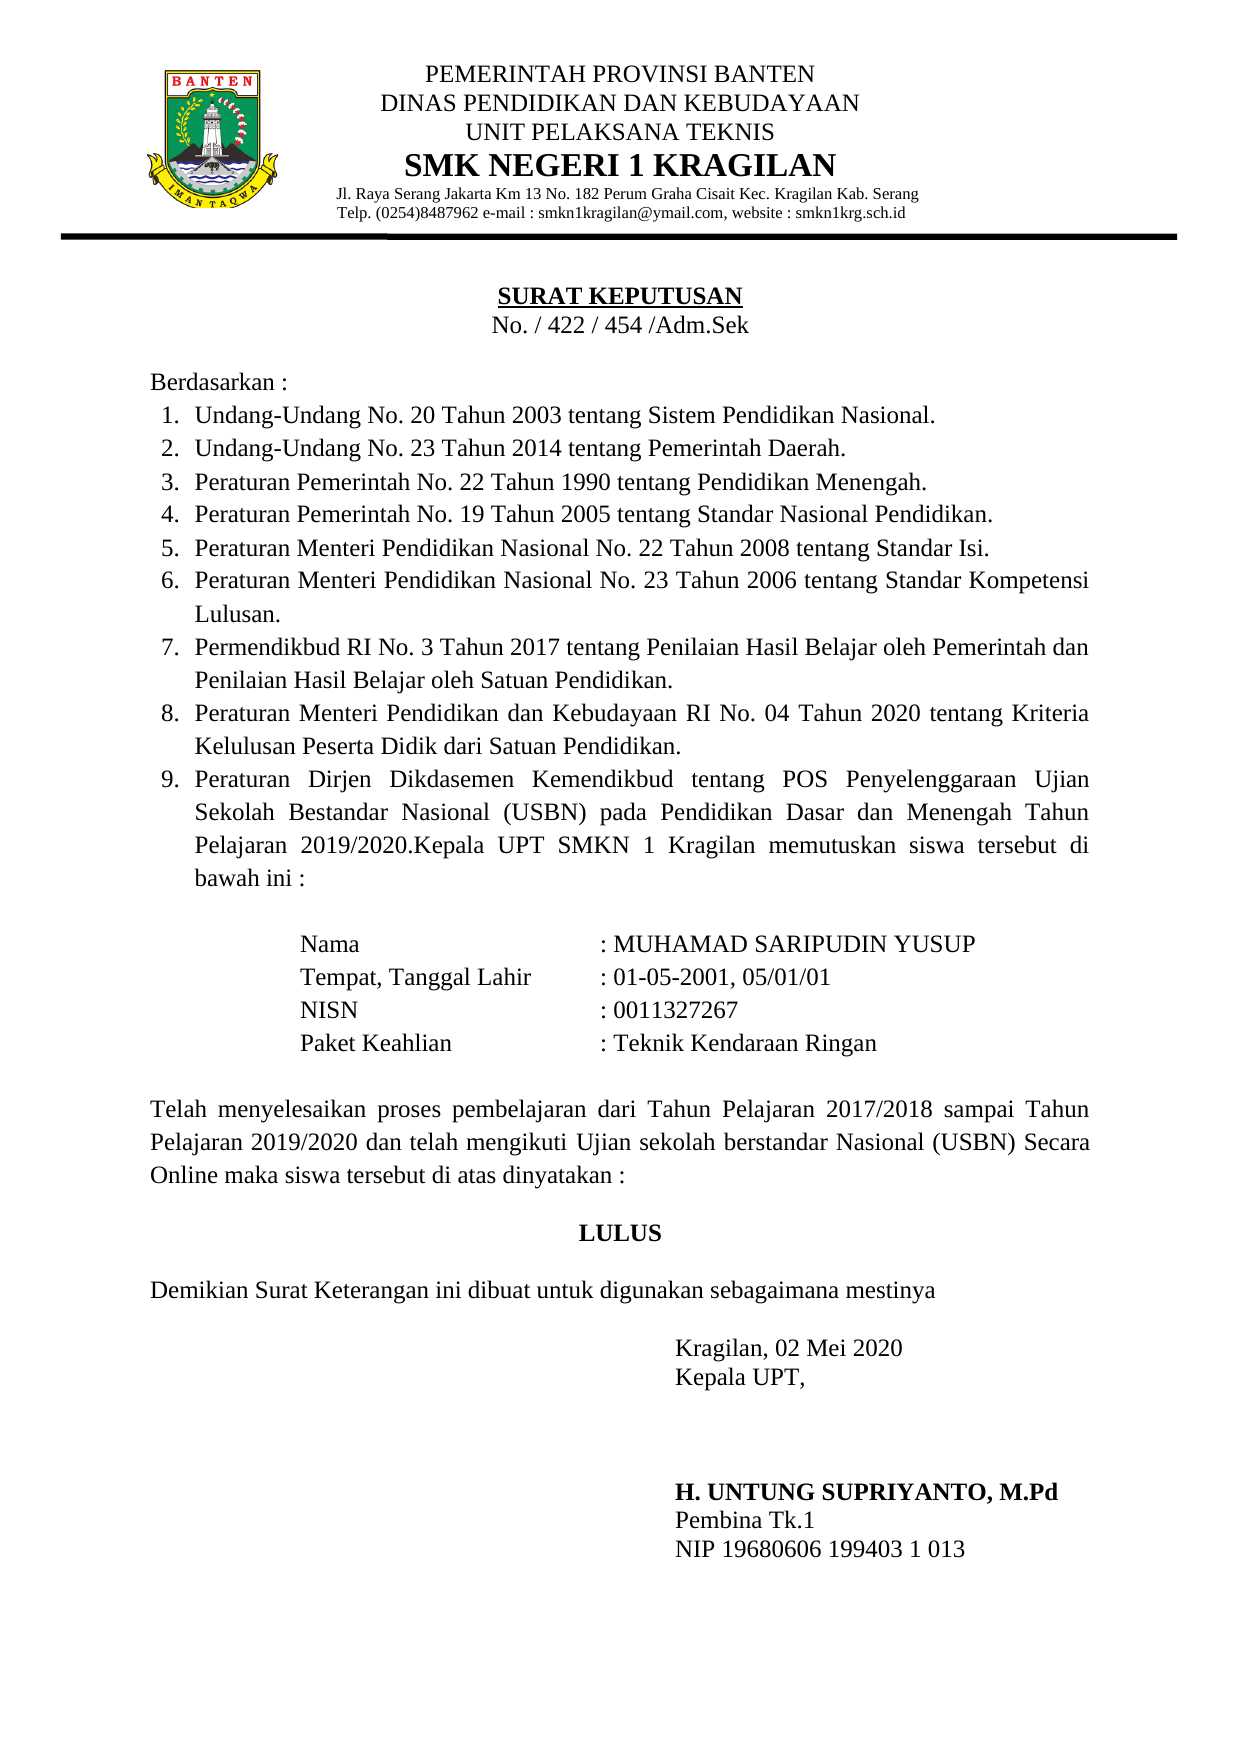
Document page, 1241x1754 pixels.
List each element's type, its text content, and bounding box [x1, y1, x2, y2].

list Peraturan Menteri Pendidikan dan Kebudayaan RI No. 04 Tahun 2020 tentang Kriteria Kelulusan Peserta Didik dari Satuan Pendidikan. [179, 698, 1090, 759]
text Pembina Tk.1 [150, 1506, 1090, 1534]
text NISN : 0011327267 [150, 995, 1090, 1024]
picture [146, 70, 279, 208]
text No. / 422 / 454 /Adm.Sek [150, 310, 1090, 339]
text Kepala UPT, [150, 1362, 1090, 1391]
list Undang-Undang No. 20 Tahun 2003 tentang Sistem Pendidikan Nasional. [179, 401, 1090, 429]
list Peraturan Dirjen Dikdasemen Kemendikbud tentang POS Penyelenggaraan Ujian Sekolah Bestandar Nasional (USBN) pada Pendidikan Dasar dan Menengah Tahun Pelajaran 2019/2020.Kepala UPT SMKN 1 Kragilan memutuskan siswa tersebut di bawah ini : [179, 764, 1090, 892]
list Peraturan Menteri Pendidikan Nasional No. 22 Tahun 2008 tentang Standar Isi. [179, 533, 1090, 561]
text NIP 19680606 199403 1 013 [150, 1534, 1090, 1563]
list Undang-Undang No. 23 Tahun 2014 tentang Pemerintah Daerah. [179, 433, 1090, 462]
list Peraturan Pemerintah No. 22 Tahun 1990 tentang Pendidikan Menengah. [179, 467, 1090, 495]
text Nama : MUHAMAD SARIPUDIN YUSUP [150, 929, 1090, 958]
list Permendikbud RI No. 3 Tahun 2017 tentang Penilaian Hasil Belajar oleh Pemerintah dan Penilaian Hasil Belajar oleh Satuan Pendidikan. [179, 632, 1090, 693]
list Peraturan Menteri Pendidikan Nasional No. 23 Tahun 2006 tentang Standar Kompetensi Lulusan. [179, 566, 1090, 627]
text Tempat, Tanggal Lahir : 01-05-2001, 05/01/01 [150, 962, 1090, 991]
text Telah menyelesaikan proses pembelajaran dari Tahun Pelajaran 2017/2018 sampai Tahun Pelajaran 2019/2020 dan telah mengikuti Ujian sekolah berstandar Nasional (USBN) Secara Online maka siswa tersebut di atas dinyatakan : [150, 1094, 1090, 1189]
text Berdasarkan : [150, 367, 1090, 396]
text Kragilan, 02 Mei 2020 [150, 1333, 1090, 1362]
text Paket Keahlian : Teknik Kendaraan Ringan [150, 1028, 1090, 1057]
text LULUS [150, 1218, 1090, 1247]
text Demikian Surat Keterangan ini dibuat untuk digunakan sebagaimana mestinya [150, 1276, 1090, 1304]
text H. UNTUNG SUPRIYANTO, M.Pd [150, 1477, 1090, 1506]
text SURAT KEPUTUSAN [150, 281, 1090, 310]
list Peraturan Pemerintah No. 19 Tahun 2005 tentang Standar Nasional Pendidikan. [179, 499, 1090, 528]
